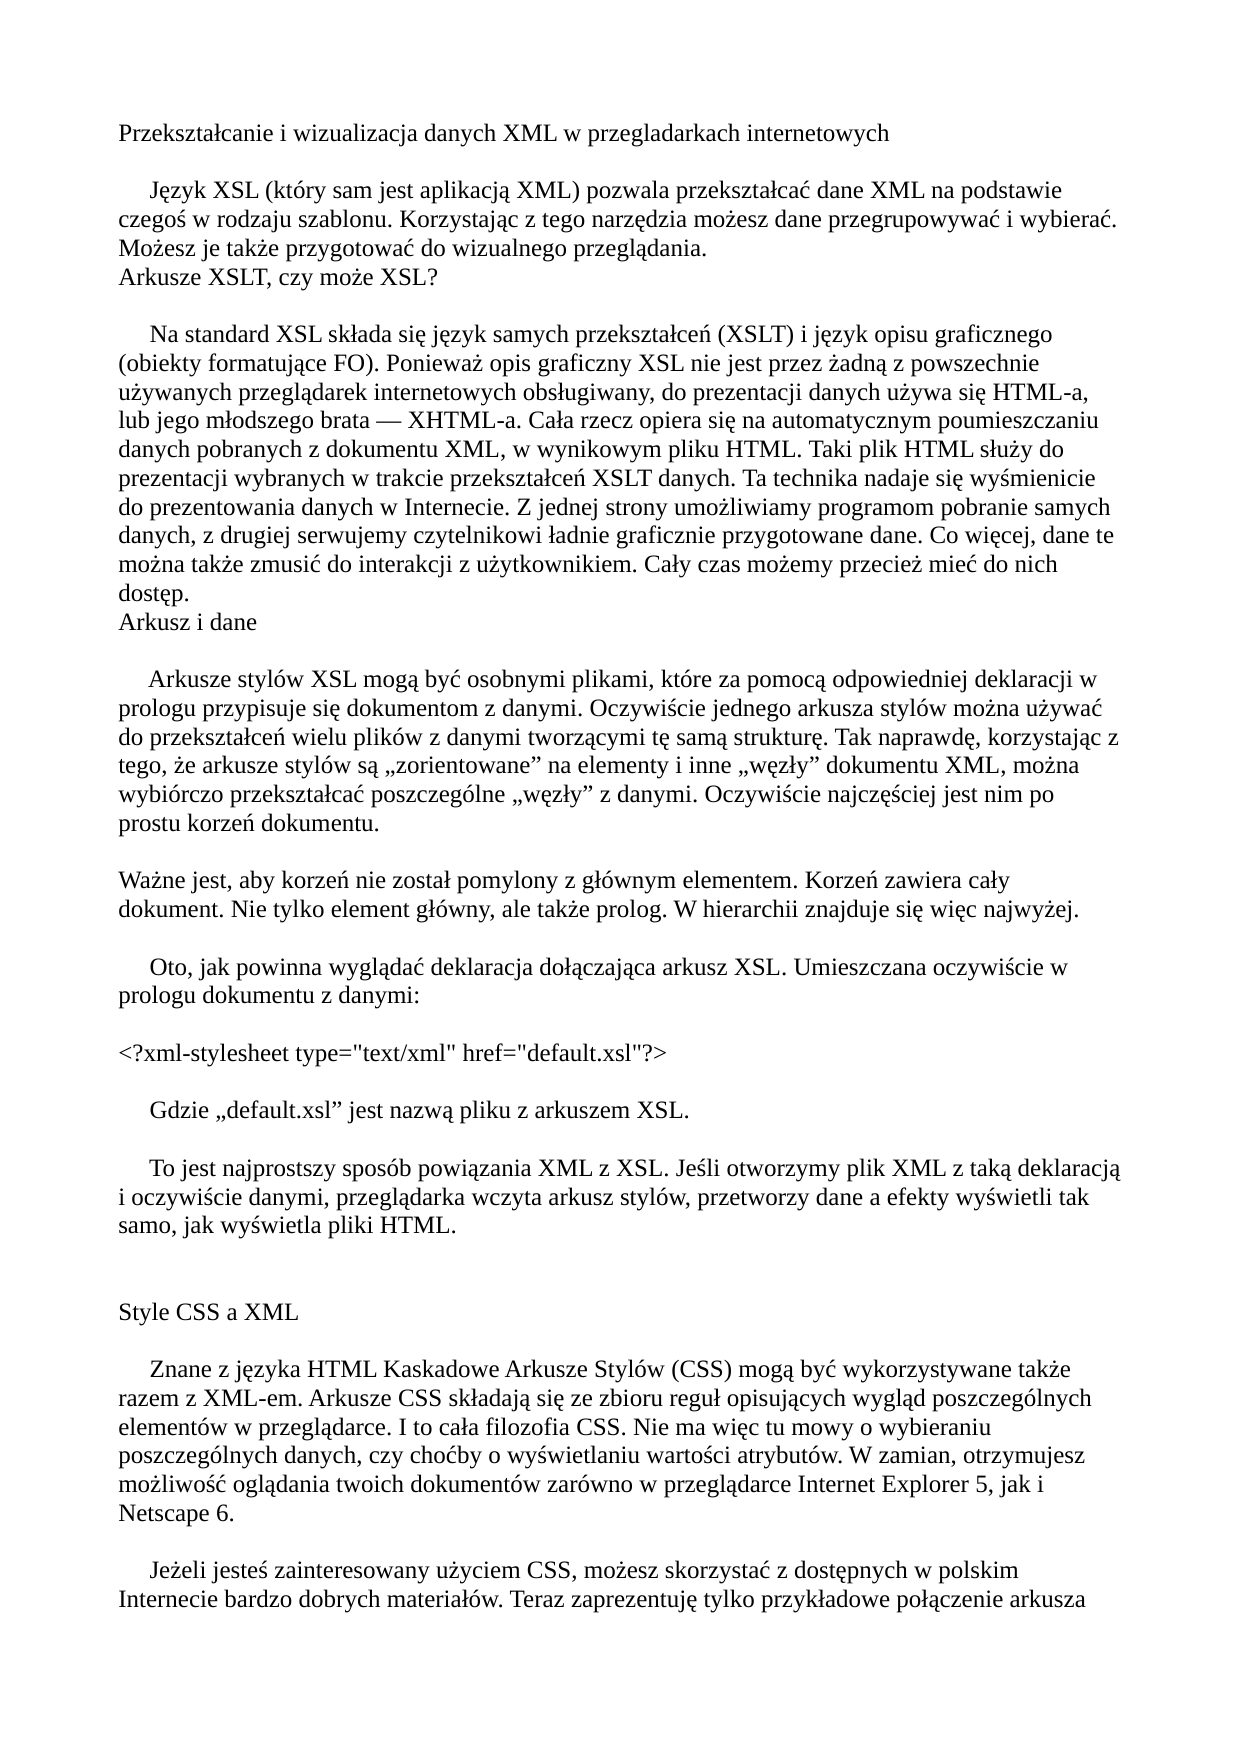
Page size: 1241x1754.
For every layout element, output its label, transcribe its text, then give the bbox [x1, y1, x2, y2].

text <?xml-stylesheet type="text/xml" href="default.xsl"?> [118, 1038, 1122, 1067]
text Znane z języka HTML Kaskadowe Arkusze Stylów (CSS) mogą być wykorzystywane także razem z XML-em. Arkusze CSS składają się ze zbioru reguł opisujących wygląd poszczególnych elementów w przeglądarce. I to cała filozofia CSS. Nie ma więc tu mowy o wybieraniu poszczególnych danych, czy choćby o wyświetlaniu wartości atrybutów. W zamian, otrzymujesz możliwość oglądania twoich dokumentów zarówno w przeglądarce Internet Explorer 5, jak i Netscape 6. [118, 1354, 1122, 1527]
text Arkusze XSLT, czy może XSL? [118, 262, 1122, 291]
text Ważne jest, aby korzeń nie został pomylony z głównym elementem. Korzeń zawiera cały dokument. Nie tylko element główny, ale także prolog. W hierarchii znajduje się więc najwyżej. [118, 866, 1122, 923]
text Gdzie „default.xsl” jest nazwą pliku z arkuszem XSL. [118, 1096, 1122, 1124]
text Na standard XSL składa się język samych przekształceń (XSLT) i język opisu graficznego (obiekty formatujące FO). Ponieważ opis graficzny XSL nie jest przez żadną z powszechnie używanych przeglądarek internetowych obsługiwany, do prezentacji danych używa się HTML-a, lub jego młodszego brata — XHTML-a. Cała rzecz opiera się na automatycznym poumieszczaniu danych pobranych z dokumentu XML, w wynikowym pliku HTML. Taki plik HTML służy do prezentacji wybranych w trakcie przekształceń XSLT danych. Ta technika nadaje się wyśmienicie do prezentowania danych w Internecie. Z jednej strony umożliwiamy programom pobranie samych danych, z drugiej serwujemy czytelnikowi ładnie graficznie przygotowane dane. Co więcej, dane te można także zmusić do interakcji z użytkownikiem. Cały czas możemy przecież mieć do nich dostęp. [118, 319, 1122, 607]
text Język XSL (który sam jest aplikacją XML) pozwala przekształcać dane XML na podstawie czegoś w rodzaju szablonu. Korzystając z tego narzędzia możesz dane przegrupowywać i wybierać. Możesz je także przygotować do wizualnego przeglądania. [118, 176, 1122, 262]
text Oto, jak powinna wyglądać deklaracja dołączająca arkusz XSL. Umieszczana oczywiście w prologu dokumentu z danymi: [118, 952, 1122, 1009]
text Przekształcanie i wizualizacja danych XML w przegladarkach internetowych [118, 118, 1122, 147]
text Arkusz i dane [118, 607, 1122, 636]
text To jest najprostszy sposób powiązania XML z XSL. Jeśli otworzymy plik XML z taką deklaracją i oczywiście danymi, przeglądarka wczyta arkusz stylów, przetworzy dane a efekty wyświetli tak samo, jak wyświetla pliki HTML. [118, 1153, 1122, 1239]
text Jeżeli jesteś zainteresowany użyciem CSS, możesz skorzystać z dostępnych w polskim Internecie bardzo dobrych materiałów. Teraz zaprezentuję tylko przykładowe połączenie arkusza [118, 1556, 1122, 1613]
text Style CSS a XML [118, 1297, 1122, 1326]
text Arkusze stylów XSL mogą być osobnymi plikami, które za pomocą odpowiedniej deklaracji w prologu przypisuje się dokumentom z danymi. Oczywiście jednego arkusza stylów można używać do przekształceń wielu plików z danymi tworzącymi tę samą strukturę. Tak naprawdę, korzystając z tego, że arkusze stylów są „zorientowane” na elementy i inne „węzły” dokumentu XML, można wybiórczo przekształcać poszczególne „węzły” z danymi. Oczywiście najczęściej jest nim po prostu korzeń dokumentu. [118, 664, 1122, 837]
